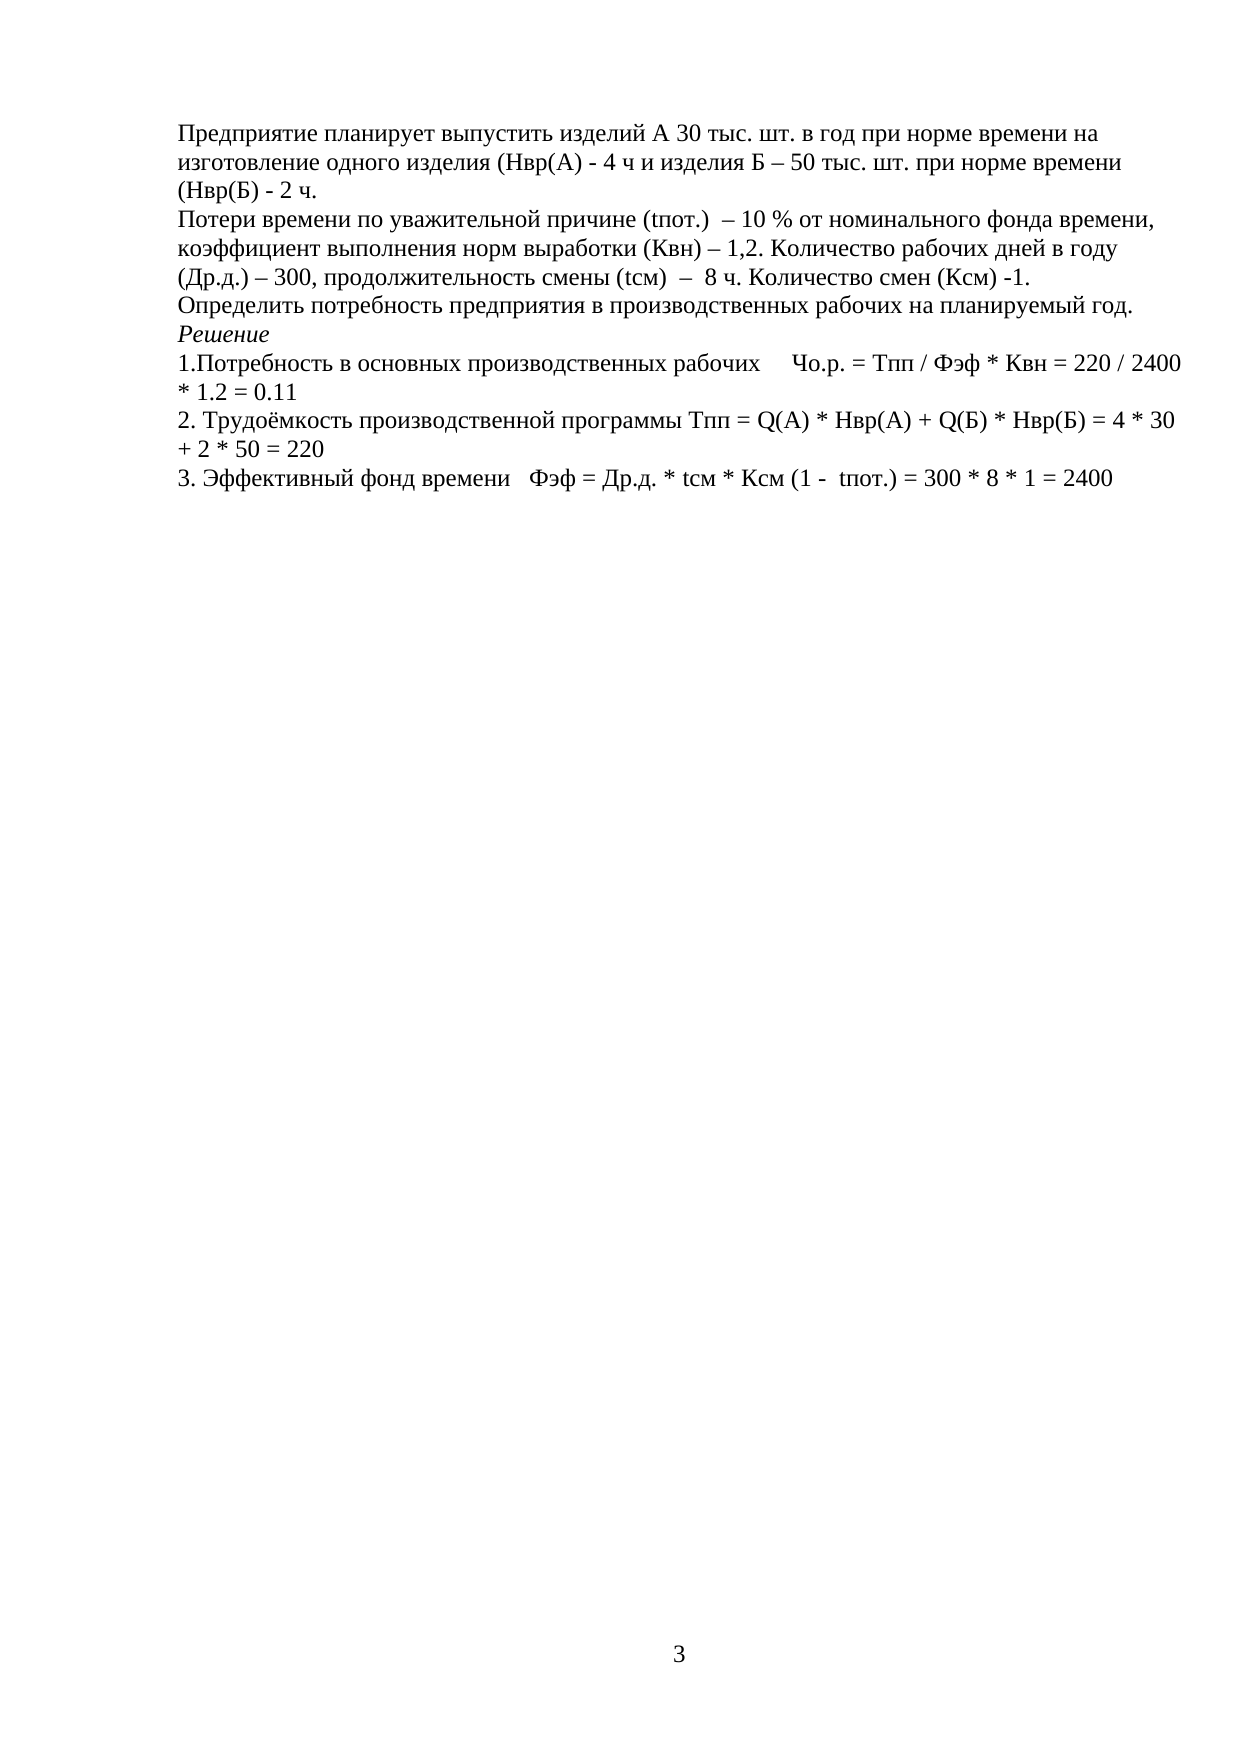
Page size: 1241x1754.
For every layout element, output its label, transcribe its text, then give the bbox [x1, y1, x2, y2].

text 3. Эффективный фонд времени Фэф = Др.д. * tсм * Ксм (1 - tпот.) = 300 * 8 * 1 = 2400 [177, 463, 1181, 492]
text Предприятие планирует выпустить изделий А 30 тыс. шт. в год при норме времени на изготовление одного изделия (Нвр(А) - 4 ч и изделия Б – 50 тыс. шт. при норме времени (Нвр(Б) - 2 ч. [177, 118, 1181, 204]
text 2. Трудоёмкость производственной программы Тпп = Q(А) * Нвр(А) + Q(Б) * Нвр(Б) = 4 * 30 + 2 * 50 = 220 [177, 406, 1181, 463]
text Определить потребность предприятия в производственных рабочих на планируемый год. [177, 291, 1181, 319]
text 1.Потребность в основных производственных рабочих Чо.р. = Тпп / Фэф * Квн = 220 / 2400 * 1.2 = 0.11 [177, 348, 1181, 406]
text Потери времени по уважительной причине (tпот.) – 10 % от номинального фонда времени, коэффициент выполнения норм выработки (Квн) – 1,2. Количество рабочих дней в году (Др.д.) – 300, продолжительность смены (tсм) – 8 ч. Количество смен (Ксм) -1. [177, 204, 1181, 291]
text Решение [177, 319, 1181, 348]
